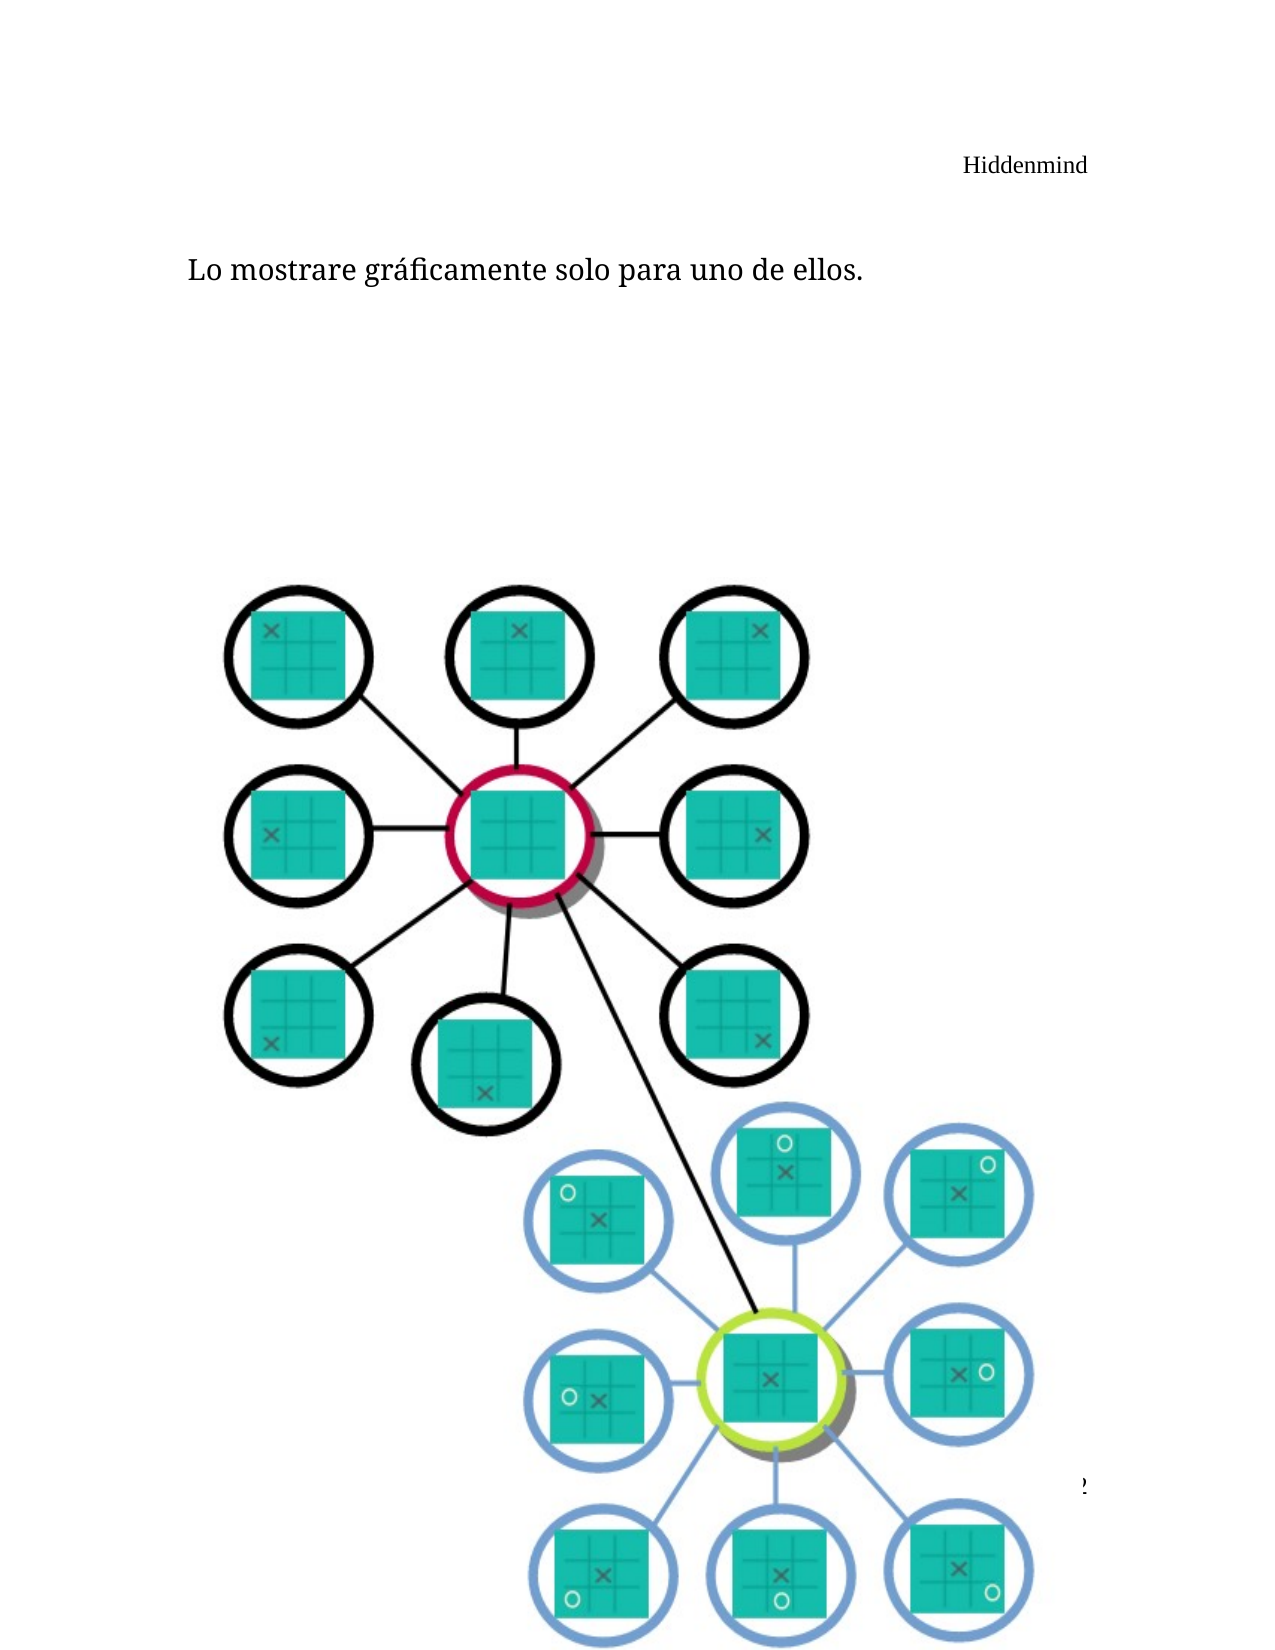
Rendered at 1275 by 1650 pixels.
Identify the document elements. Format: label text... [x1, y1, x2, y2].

picture [193, 577, 1084, 1650]
text Lo mostrare gráficamente solo para uno de ellos. [187, 250, 1087, 289]
